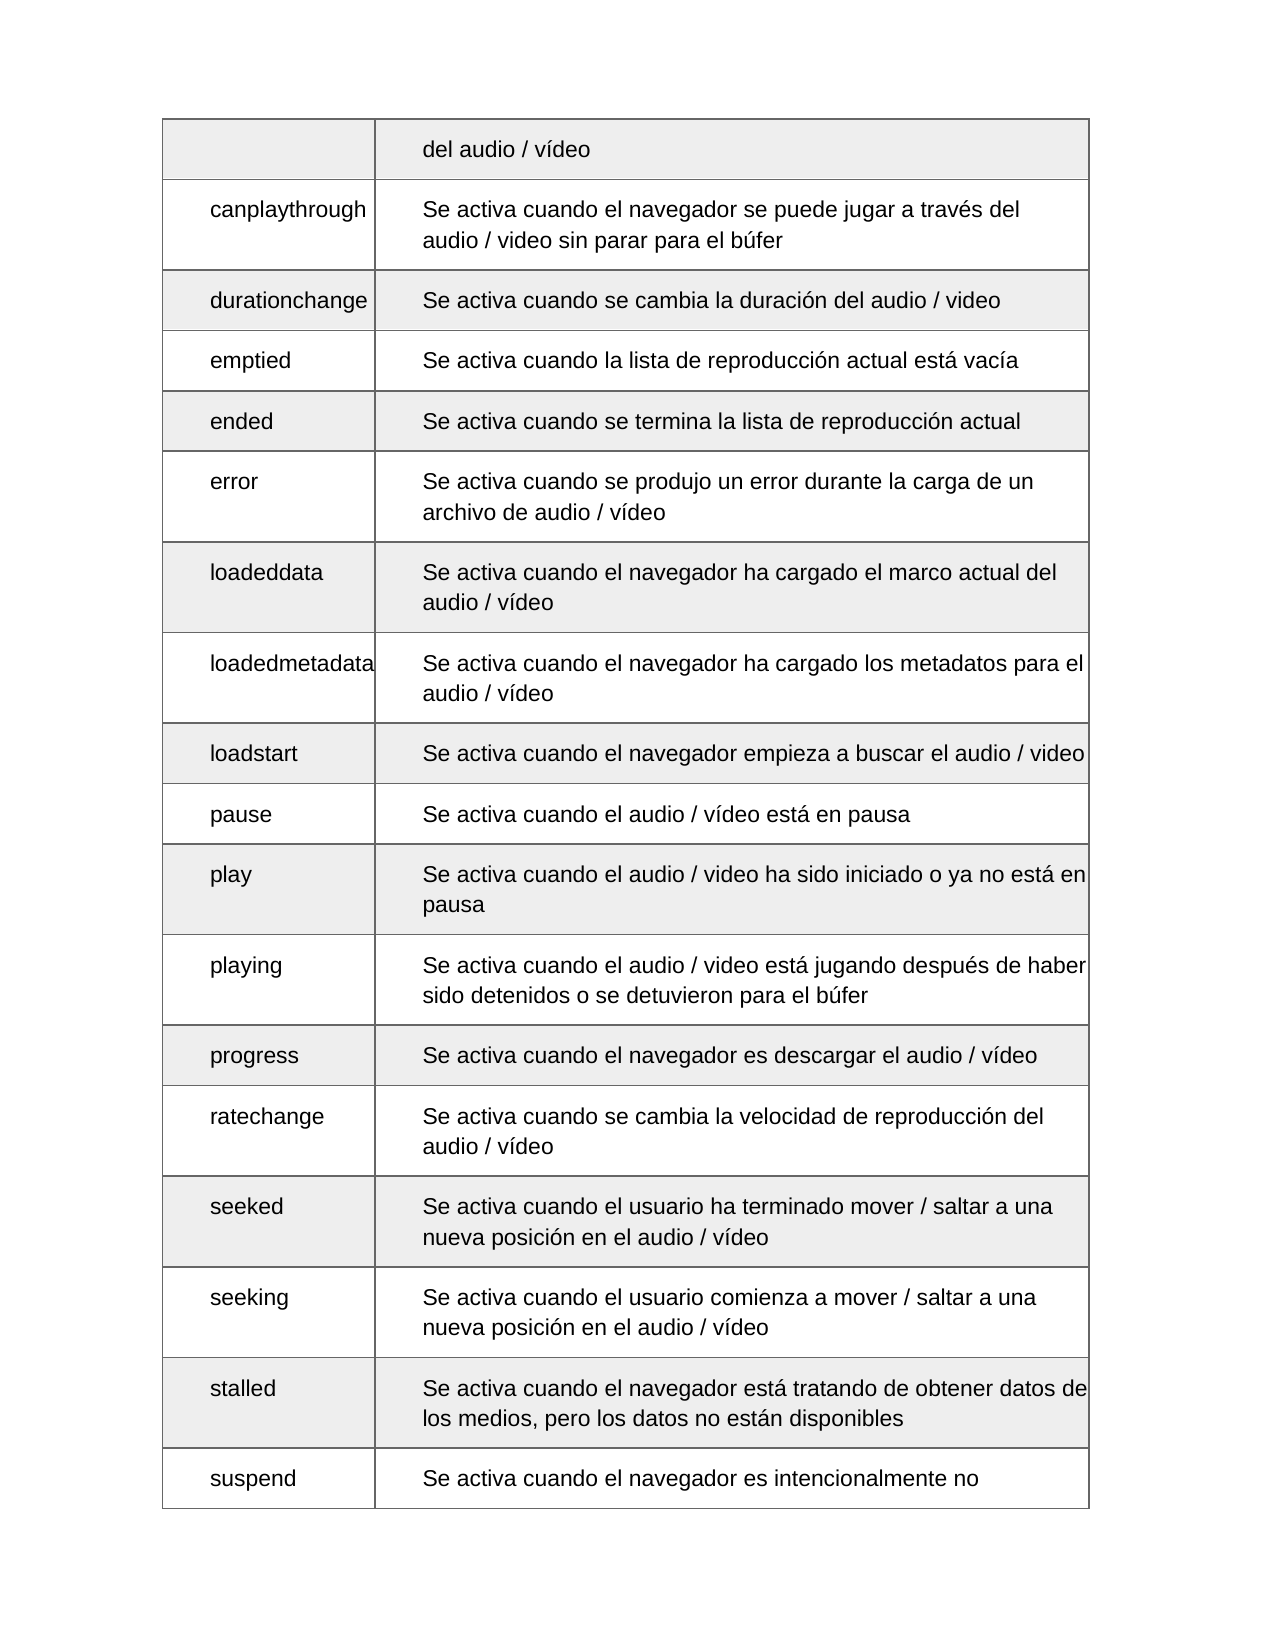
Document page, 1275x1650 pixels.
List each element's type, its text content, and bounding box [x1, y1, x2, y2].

table_cell Se activa cuando el navegador es intencionalmente no [376, 1449, 1088, 1508]
table_cell emptied [163, 331, 374, 390]
table_cell Se activa cuando el navegador ha cargado los metadatos para el audio / vídeo [376, 633, 1088, 722]
table_cell Se activa cuando el navegador es descargar el audio / vídeo [376, 1026, 1088, 1085]
table_cell Se activa cuando el navegador empieza a buscar el audio / video [376, 724, 1088, 783]
table_cell loadeddata [163, 543, 374, 632]
table_cell canplaythrough [163, 180, 374, 269]
table_cell progress [163, 1026, 374, 1085]
table_cell del audio / vídeo [376, 120, 1088, 178]
table_cell ended [163, 392, 374, 450]
table_cell Se activa cuando el navegador se puede jugar a través del audio / video sin parar para el búfer [376, 180, 1088, 269]
table_cell Se activa cuando el usuario comienza a mover / saltar a una nueva posición en el audio / vídeo [376, 1268, 1088, 1357]
table_cell Se activa cuando el audio / vídeo está en pausa [376, 784, 1088, 843]
table_cell loadstart [163, 724, 374, 783]
table_cell seeked [163, 1177, 374, 1266]
table_cell Se activa cuando se termina la lista de reproducción actual [376, 392, 1088, 450]
table_cell Se activa cuando el audio / video ha sido iniciado o ya no está en pausa [376, 845, 1088, 934]
table_cell seeking [163, 1268, 374, 1357]
table_cell stalled [163, 1358, 374, 1447]
table_cell Se activa cuando el usuario ha terminado mover / saltar a una nueva posición en el audio / vídeo [376, 1177, 1088, 1266]
table_cell suspend [163, 1449, 374, 1508]
table_cell Se activa cuando el navegador ha cargado el marco actual del audio / vídeo [376, 543, 1088, 632]
table_cell Se activa cuando se cambia la duración del audio / video [376, 271, 1088, 329]
table_cell durationchange [163, 271, 374, 329]
table_cell loadedmetadata [163, 633, 374, 722]
table_cell [163, 120, 374, 178]
table_cell Se activa cuando el audio / video está jugando después de haber sido detenidos o se detuvieron para el búfer [376, 935, 1088, 1024]
table_cell Se activa cuando se cambia la velocidad de reproducción del audio / vídeo [376, 1086, 1088, 1175]
table_cell Se activa cuando el navegador está tratando de obtener datos de los medios, pero los datos no están disponibles [376, 1358, 1088, 1447]
table_cell Se activa cuando la lista de reproducción actual está vacía [376, 331, 1088, 390]
table_cell error [163, 452, 374, 541]
table_cell pause [163, 784, 374, 843]
table_cell play [163, 845, 374, 934]
table_cell ratechange [163, 1086, 374, 1175]
table_cell playing [163, 935, 374, 1024]
table_cell Se activa cuando se produjo un error durante la carga de un archivo de audio / vídeo [376, 452, 1088, 541]
